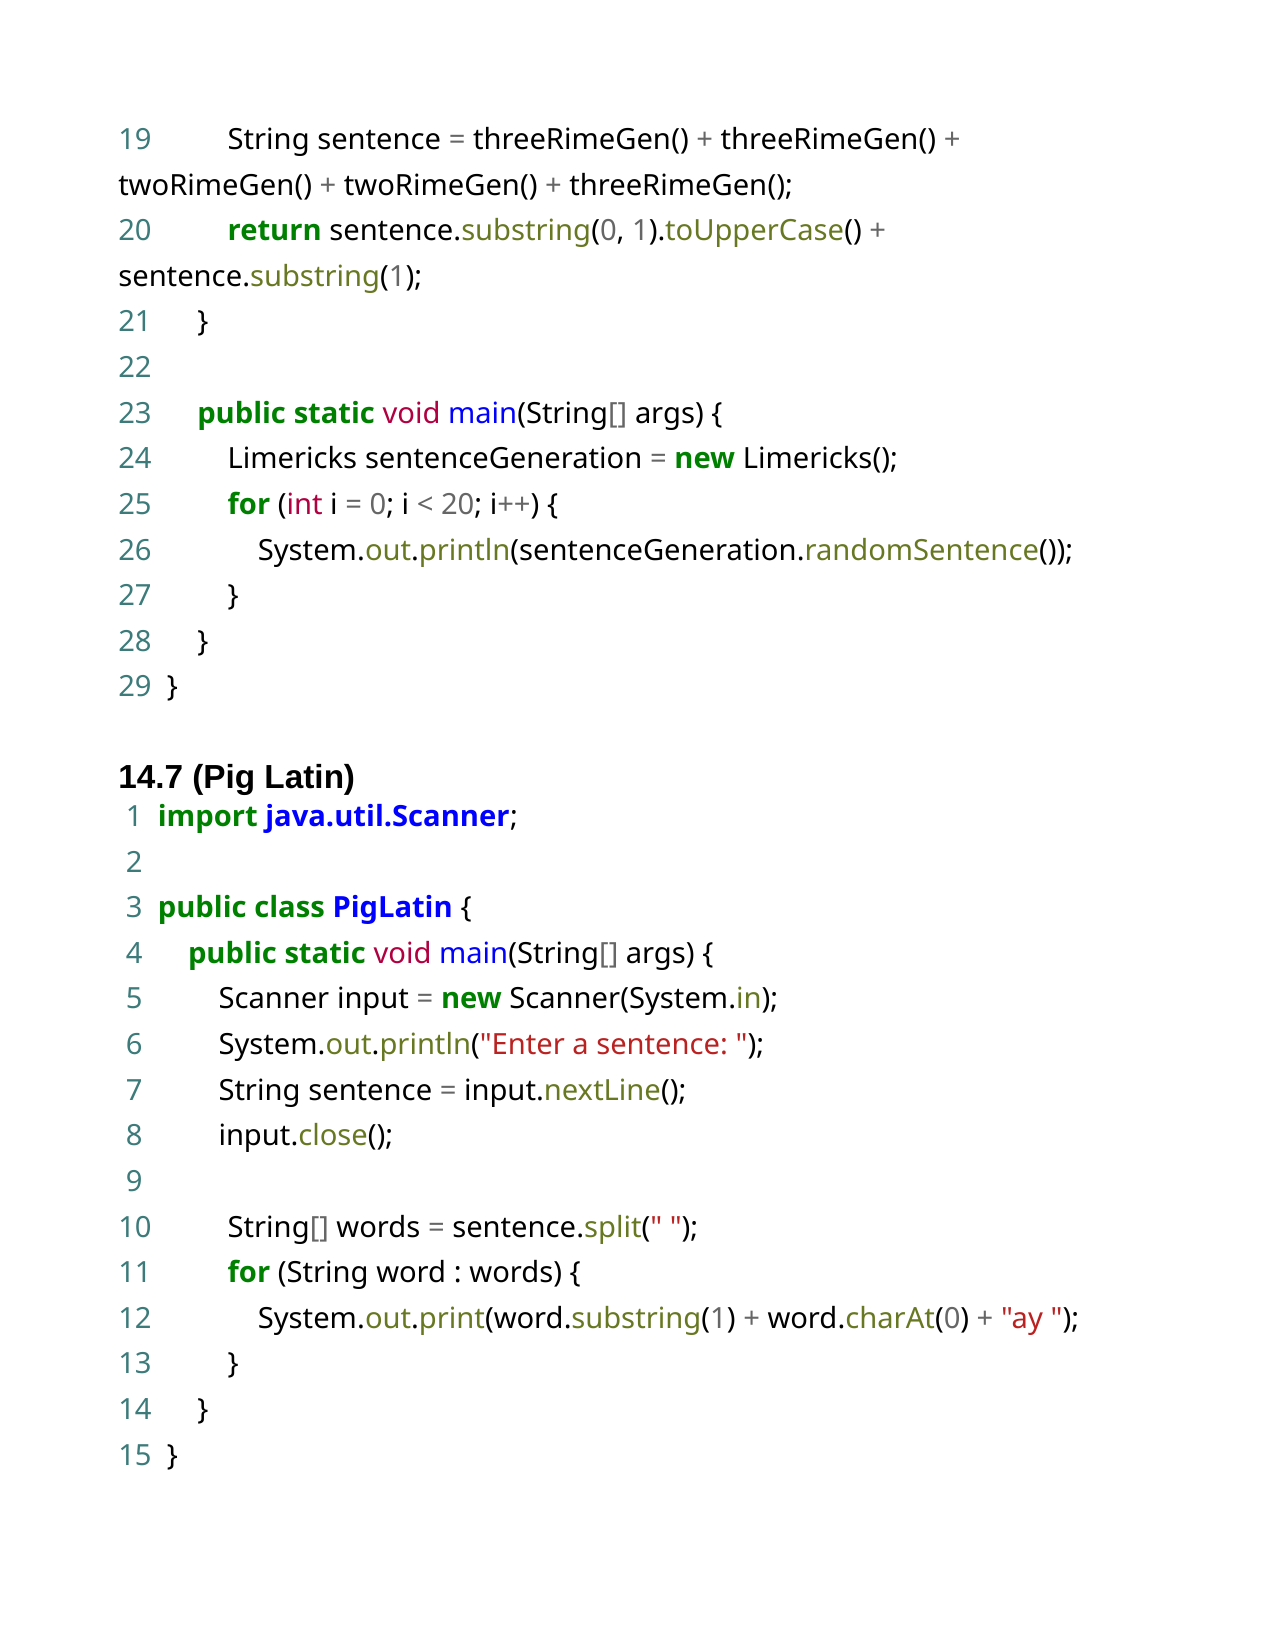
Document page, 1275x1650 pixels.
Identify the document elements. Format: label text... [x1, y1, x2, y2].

text 20 return sentence.substring(0, 1).toUpperCase() + sentence.substring(1); [118, 209, 1157, 295]
text 12 System.out.print(word.substring(1) + word.charAt(0) + "ay "); [118, 1297, 1157, 1337]
text 14 } [118, 1388, 1157, 1428]
text 27 } [118, 574, 1157, 614]
text 15 } [118, 1434, 1157, 1474]
text 25 for (int i = 0; i < 20; i++) { [118, 483, 1157, 523]
text 13 } [118, 1343, 1157, 1382]
text 9 [118, 1160, 1157, 1200]
text 26 System.out.println(sentenceGeneration.randomSentence()); [118, 529, 1157, 568]
text 1 import java.util.Scanner; [118, 795, 1157, 835]
text 21 } [118, 301, 1157, 340]
subtitle 14.7 (Pig Latin) [118, 757, 1157, 795]
text 7 String sentence = input.nextLine(); [118, 1069, 1157, 1109]
text 19 String sentence = threeRimeGen() + threeRimeGen() + twoRimeGen() + twoRimeGen() + threeRimeGen(); [118, 118, 1157, 203]
text 22 [118, 346, 1157, 386]
text 6 System.out.println("Enter a sentence: "); [118, 1023, 1157, 1063]
text 29 } [118, 666, 1157, 705]
text 4 public static void main(String[] args) { [118, 932, 1157, 972]
text 11 for (String word : words) { [118, 1252, 1157, 1291]
text 24 Limericks sentenceGeneration = new Limericks(); [118, 437, 1157, 477]
text 3 public class PigLatin { [118, 887, 1157, 926]
text 23 public static void main(String[] args) { [118, 392, 1157, 432]
text 10 String[] words = sentence.split(" "); [118, 1206, 1157, 1246]
text 28 } [118, 620, 1157, 660]
text 8 input.close(); [118, 1115, 1157, 1154]
text 2 [118, 841, 1157, 881]
text 5 Scanner input = new Scanner(System.in); [118, 978, 1157, 1017]
